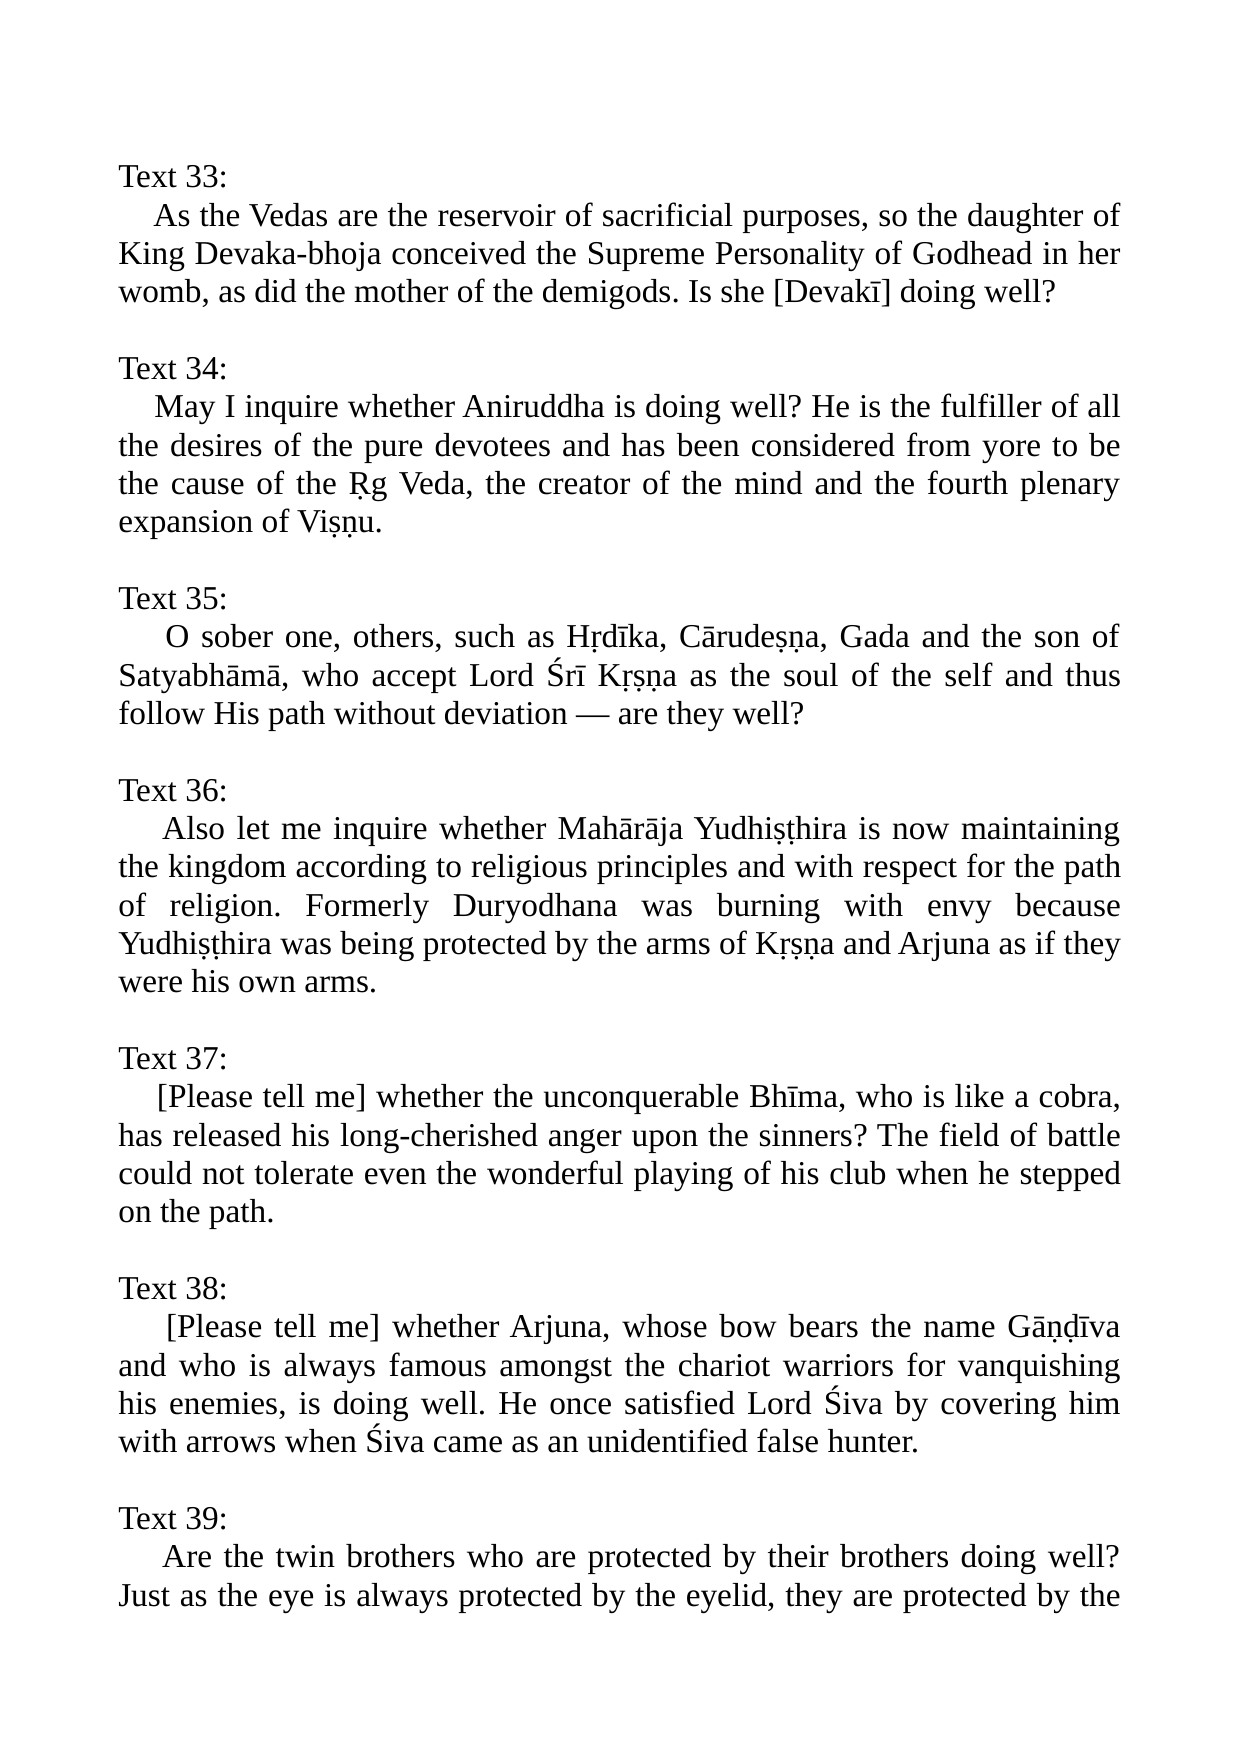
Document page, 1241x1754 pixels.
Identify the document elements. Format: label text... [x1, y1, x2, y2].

text Text 37: [118, 1038, 1122, 1076]
text Text 35: [118, 578, 1122, 616]
text [Please tell me] whether the unconquerable Bhīma, who is like a cobra, has released his long-cherished anger upon the sinners? The field of battle could not tolerate even the wonderful playing of his club when he stepped on the path. [118, 1076, 1122, 1230]
text O sober one, others, such as Hṛdīka, Cārudeṣṇa, Gada and the son of Satyabhāmā, who accept Lord Śrī Kṛṣṇa as the soul of the self and thus follow His path without deviation — are they well? [118, 616, 1122, 731]
text [Please tell me] whether Arjuna, whose bow bears the name Gāṇḍīva and who is always famous amongst the chariot warriors for vanquishing his enemies, is doing well. He once satisfied Lord Śiva by covering him with arrows when Śiva came as an unidentified false hunter. [118, 1306, 1122, 1460]
text As the Vedas are the reservoir of sacrificial purposes, so the daughter of King Devaka-bhoja conceived the Supreme Personality of Godhead in her womb, as did the mother of the demigods. Is she [Devakī] doing well? [118, 195, 1122, 310]
text Text 33: [118, 156, 1122, 195]
text Are the twin brothers who are protected by their brothers doing well? Just as the eye is always protected by the eyelid, they are protected by the [118, 1536, 1122, 1613]
text Text 39: [118, 1498, 1122, 1536]
text Also let me inquire whether Mahārāja Yudhiṣṭhira is now maintaining the kingdom according to religious principles and with respect for the path of religion. Formerly Duryodhana was burning with envy because Yudhiṣṭhira was being protected by the arms of Kṛṣṇa and Arjuna as if they were his own arms. [118, 808, 1122, 1000]
text Text 36: [118, 770, 1122, 808]
text Text 34: [118, 348, 1122, 386]
text May I inquire whether Aniruddha is doing well? He is the fulfiller of all the desires of the pure devotees and has been considered from yore to be the cause of the Ṛg Veda, the creator of the mind and the fourth plenary expansion of Viṣṇu. [118, 386, 1122, 540]
text Text 38: [118, 1268, 1122, 1306]
